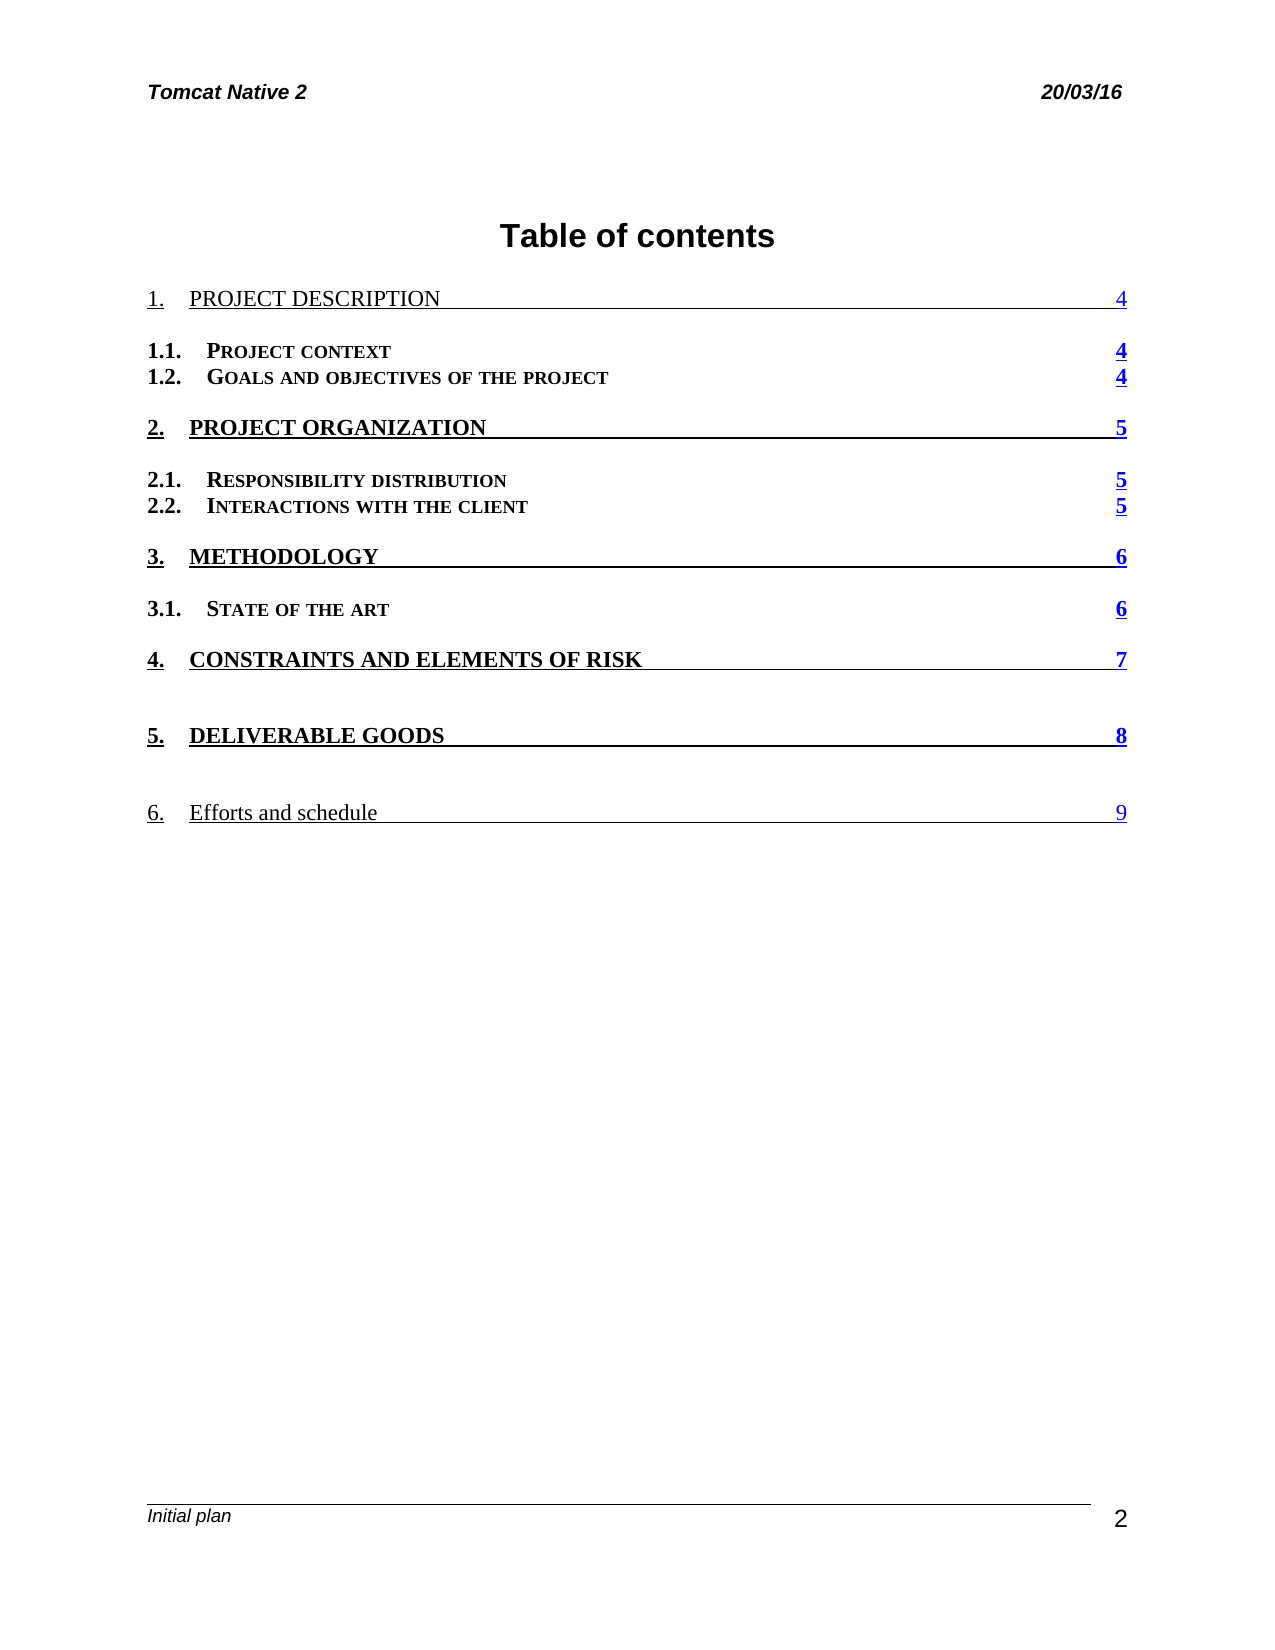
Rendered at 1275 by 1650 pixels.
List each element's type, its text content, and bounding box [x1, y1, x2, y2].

text 2. Project organization 5 [147, 414, 1128, 441]
text 3. Methodology 6 [147, 543, 1128, 570]
text 2.1. Responsibility distribution 5 [147, 466, 1128, 492]
text Table of contents [147, 216, 1128, 254]
text 1.1. Project context 4 [147, 337, 1128, 363]
text 1.2. Goals and objectives of the project 4 [147, 363, 1128, 389]
text 3.1. State of the art 6 [147, 595, 1128, 621]
text 5. Deliverable goods 8 [147, 722, 1128, 749]
text 1. Project description 4 [147, 285, 1128, 312]
text 6. Efforts and schedule 9 [147, 799, 1128, 825]
text 2.2. Interactions with the client 5 [147, 492, 1128, 518]
text 4. Constraints and elements of risk 7 [147, 646, 1128, 672]
